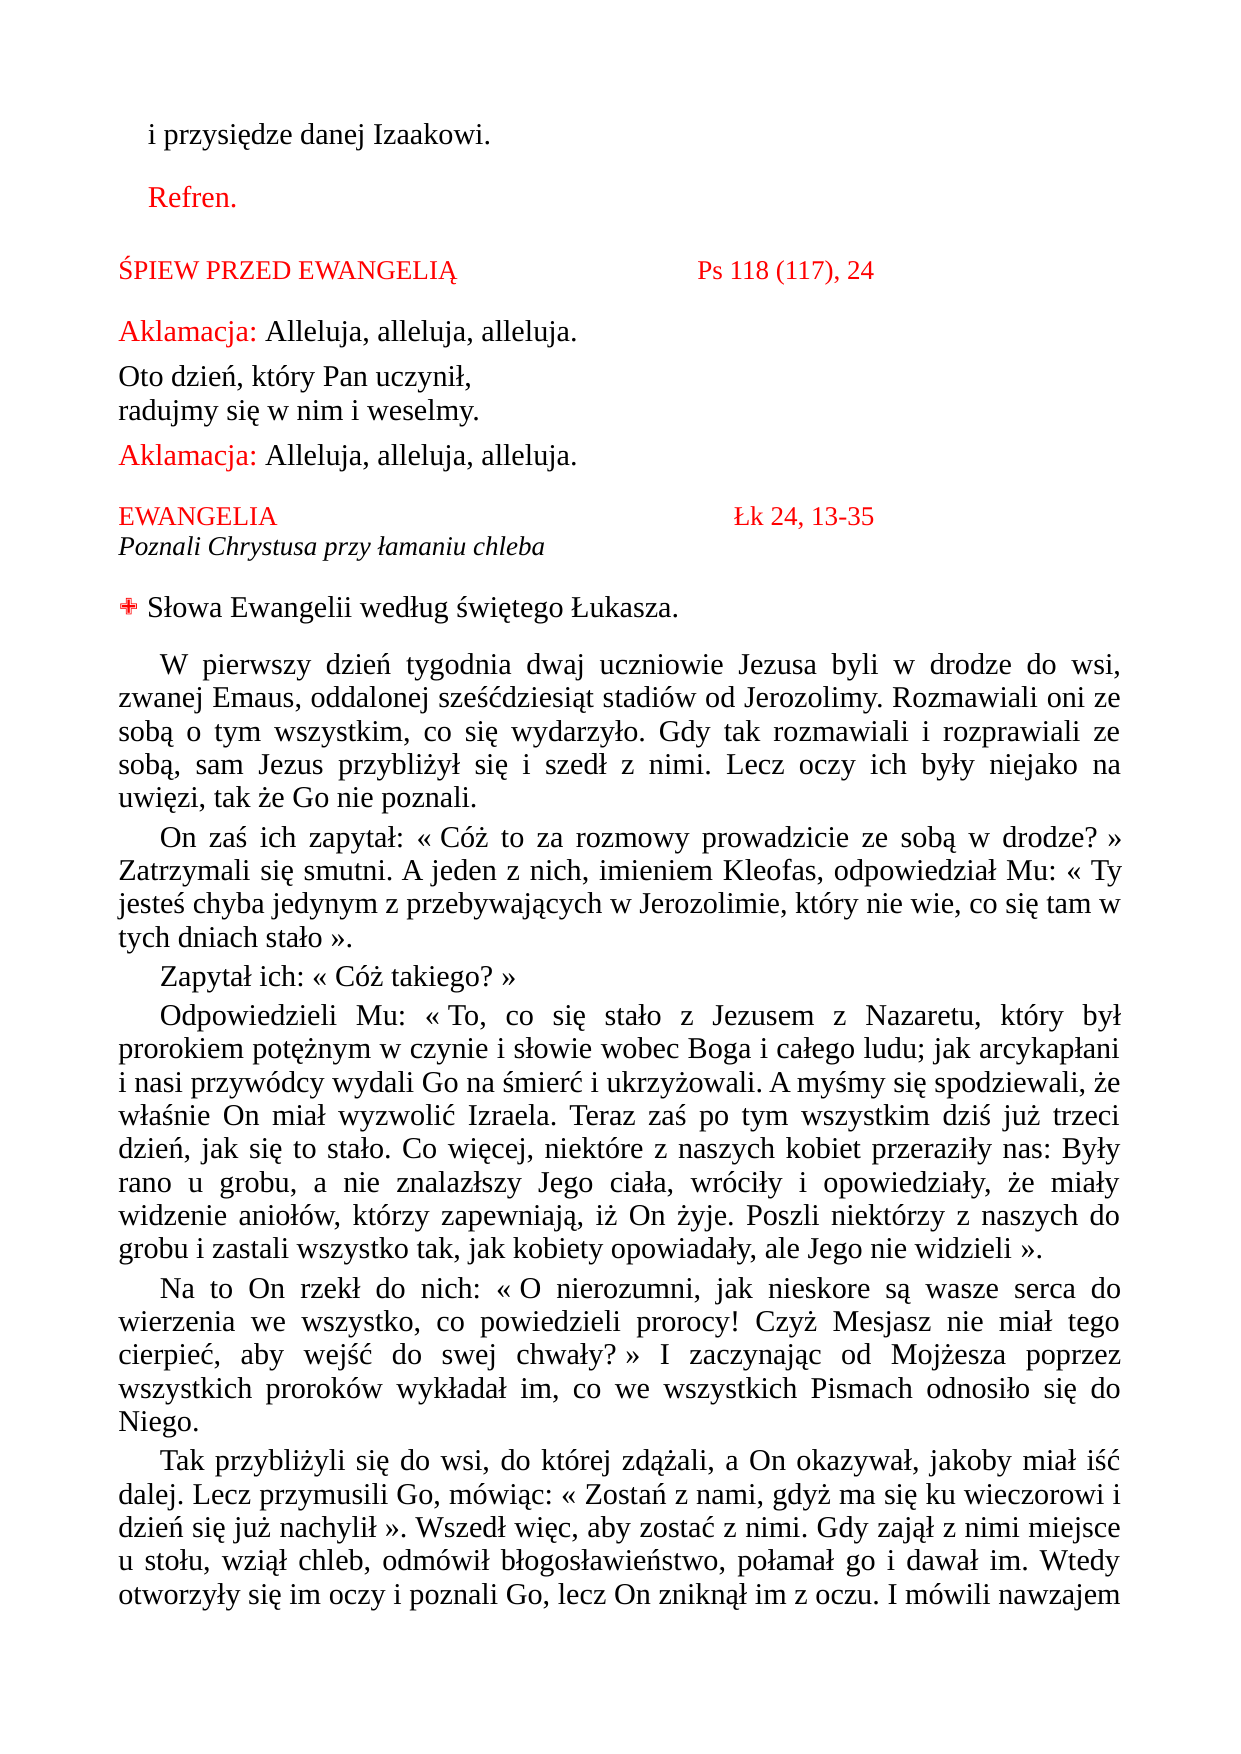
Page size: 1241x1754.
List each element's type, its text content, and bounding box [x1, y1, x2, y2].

text On zaś ich zapytał: « Cóż to za rozmowy prowadzicie ze sobą w drodze? » Zatrzymali się smutni. A jeden z nich, imieniem Kleofas, odpowiedział Mu: « Ty jesteś chyba jedynym z przebywających w Jerozolimie, który nie wie, co się tam w tych dniach stało ». [118, 820, 1122, 954]
text Śpiew przed Ewangelią Ps 118 (117), 24 [118, 256, 1122, 286]
text  Słowa Ewangelii według świętego Łukasza. [118, 591, 1122, 624]
text i przysiędze danej Izaakowi. [118, 118, 1122, 151]
text Zapytał ich: « Cóż takiego? » [118, 959, 1122, 993]
text Aklamacja: Alleluja, alleluja, alleluja. [118, 315, 1122, 348]
text Na to On rzekł do nich: « O nierozumni, jak nieskore są wasze serca do wierzenia we wszystko, co powiedzieli prorocy! Czyż Mesjasz nie miał tego cierpieć, aby wejść do swej chwały? » I zaczynając od Mojżesza poprzez wszystkich proroków wykładał im, co we wszystkich Pismach odnosiło się do Niego. [118, 1271, 1122, 1438]
text Tak przybliżyli się do wsi, do której zdążali, a On okazywał, jakoby miał iść dalej. Lecz przymusili Go, mówiąc: « Zostań z nami, gdyż ma się ku wieczorowi i dzień się już nachylił ». Wszedł więc, aby zostać z nimi. Gdy zajął z nimi miejsce u stołu, wziął chleb, odmówił błogosławieństwo, połamał go i dawał im. Wtedy otworzyły się im oczy i poznali Go, lecz On zniknął im z oczu. I mówili nawzajem [118, 1444, 1122, 1611]
text radujmy się w nim i weselmy. [118, 393, 1122, 427]
text Poznali Chrystusa przy łamaniu chleba [118, 531, 1122, 561]
text Ewangelia Łk 24, 13-35 [118, 502, 1122, 531]
text Oto dzień, który Pan uczynił, [118, 360, 1122, 393]
text Refren. [118, 181, 1122, 214]
text W pierwszy dzień tygodnia dwaj uczniowie Jezusa byli w drodze do wsi, zwanej Emaus, oddalonej sześćdziesiąt stadiów od Jerozolimy. Rozmawiali oni ze sobą o tym wszystkim, co się wydarzyło. Gdy tak rozmawiali i rozprawiali ze sobą, sam Jezus przybliżył się i szedł z nimi. Lecz oczy ich były niejako na uwięzi, tak że Go nie poznali. [118, 648, 1122, 814]
text Aklamacja: Alleluja, alleluja, alleluja. [118, 439, 1122, 472]
text Odpowiedzieli Mu: « To, co się stało z Jezusem z Nazaretu, który był prorokiem potężnym w czynie i słowie wobec Boga i całego ludu; jak arcykapłani i nasi przywódcy wydali Go na śmierć i ukrzyżowali. A myśmy się spodziewali, że właśnie On miał wyzwolić Izraela. Teraz zaś po tym wszystkim dziś już trzeci dzień, jak się to stało. Co więcej, niektóre z naszych kobiet przeraziły nas: Były rano u grobu, a nie znalazłszy Jego ciała, wróciły i opowiedziały, że miały widzenie aniołów, którzy zapewniają, iż On żyje. Poszli niektórzy z naszych do grobu i zastali wszystko tak, jak kobiety opowiadały, ale Jego nie widzieli ». [118, 999, 1122, 1266]
